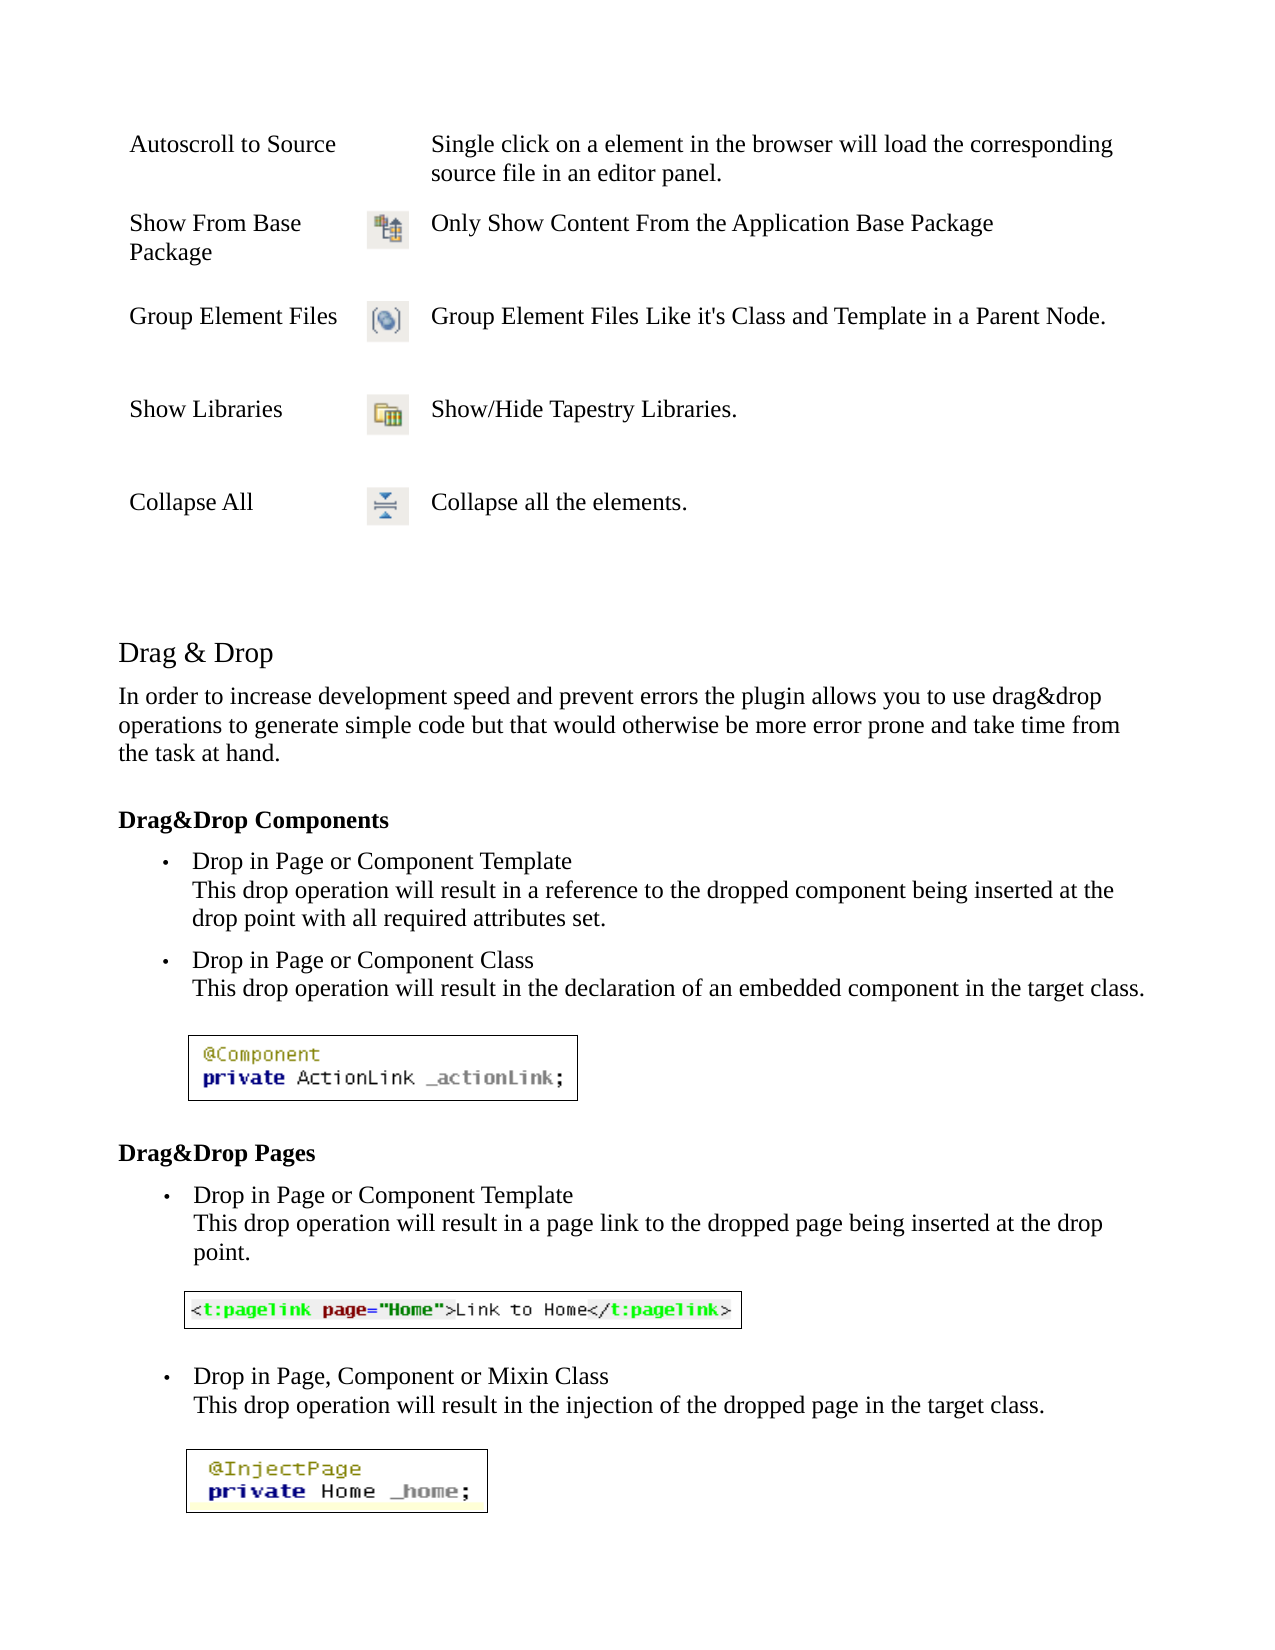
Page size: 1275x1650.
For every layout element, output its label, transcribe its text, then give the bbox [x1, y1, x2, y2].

picture [366, 208, 409, 251]
list Drop in Page or Component Template This drop operation will result in a page link to the dropped page being inserted at the drop point. [164, 1180, 1157, 1266]
table_cell Collapse All [118, 476, 356, 569]
picture [187, 1295, 739, 1325]
table_cell Show From Base Package [118, 198, 356, 290]
table_header [356, 118, 420, 197]
table_header Autoscroll to Source [118, 118, 356, 197]
text In order to increase development speed and prevent errors the plugin allows you to use drag&drop operations to generate simple code but that would otherwise be more error prone and take time from the task at hand. [118, 681, 1157, 767]
list [187, 1450, 487, 1512]
list Drop in Page or Component Class This drop operation will result in the declaration of an embedded component in the target class. [162, 945, 1157, 1060]
table_cell Collapse all the elements. [420, 476, 1157, 569]
list [189, 1036, 577, 1100]
subtitle Drag&Drop Components [118, 805, 1157, 833]
table_cell [356, 344, 420, 383]
subtitle Drag & Drop [118, 635, 1157, 668]
table_cell Group Element Files Like it's Class and Template in a Parent Node. [420, 290, 1157, 383]
picture [366, 486, 409, 529]
table_cell Only Show Content From the Application Base Package [420, 198, 1157, 290]
table_cell [356, 383, 420, 476]
picture [191, 1038, 575, 1097]
picture [190, 1453, 484, 1510]
subtitle Drag&Drop Pages [118, 1138, 1157, 1167]
table_cell [356, 290, 420, 343]
list Drop in Page or Component Template This drop operation will result in a reference to the dropped component being inserted at the drop point with all required attributes set. [162, 846, 1157, 932]
table_cell [356, 209, 420, 290]
list Drop in Page, Component or Mixin Class This drop operation will result in the injection of the dropped page in the target class. [164, 1361, 1157, 1476]
table_cell Group Element Files [118, 290, 356, 383]
table_cell Show Libraries [118, 383, 356, 476]
table_header Single click on a element in the browser will load the corresponding source file in an editor panel. [420, 118, 1157, 197]
table_cell Show/Hide Tapestry Libraries. [420, 383, 1157, 476]
picture [366, 394, 409, 437]
table_cell [356, 198, 420, 208]
table_cell [356, 476, 420, 569]
picture [366, 301, 409, 344]
